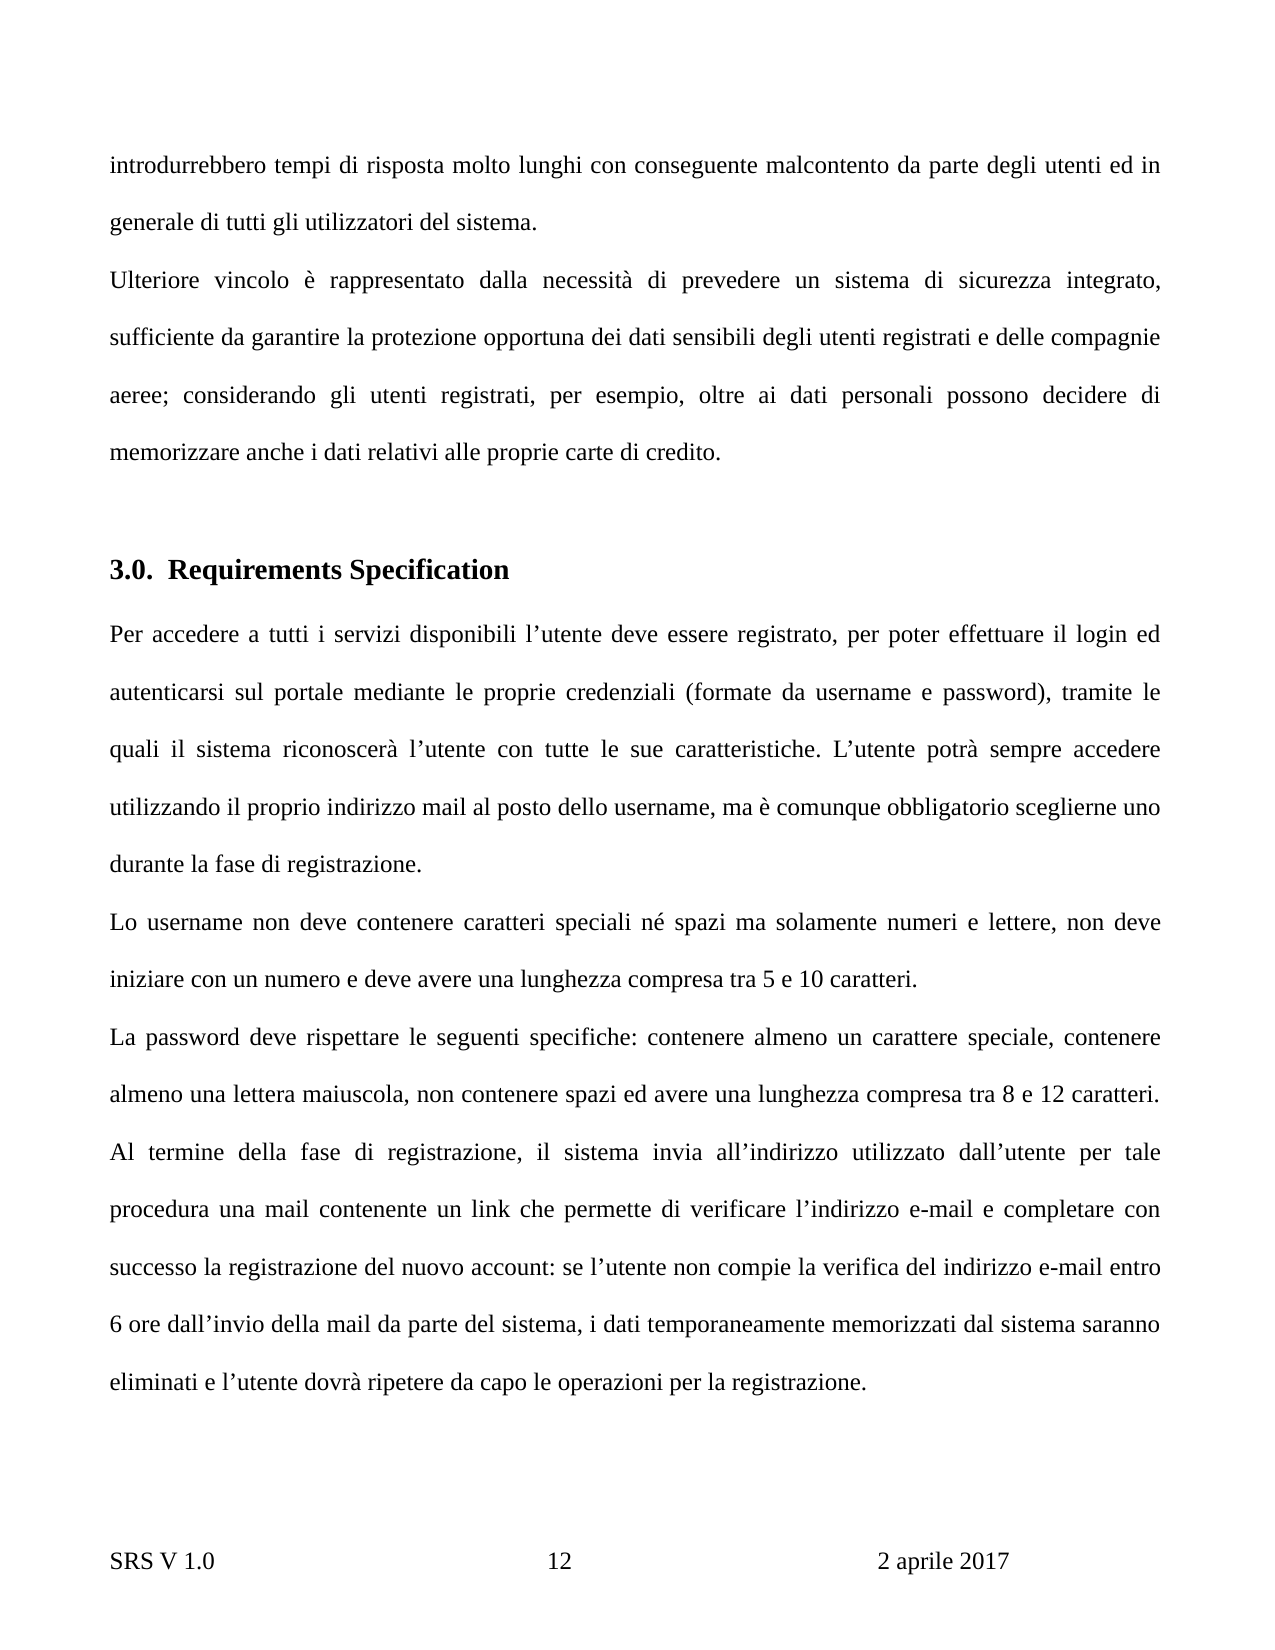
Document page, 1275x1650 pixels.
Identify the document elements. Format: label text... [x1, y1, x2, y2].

text Per accedere a tutti i servizi disponibili l’utente deve essere registrato, per poter effettuare il login ed autenticarsi sul portale mediante le proprie credenziali (formate da username e password), tramite le quali il sistema riconoscerà l’utente con tutte le sue caratteristiche. L’utente potrà sempre accedere utilizzando il proprio indirizzo mail al posto dello username, ma è comunque obbligatorio sceglierne uno durante la fase di registrazione. [109, 619, 1162, 878]
text Ulteriore vincolo è rappresentato dalla necessità di prevedere un sistema di sicurezza integrato, sufficiente da garantire la protezione opportuna dei dati sensibili degli utenti registrati e delle compagnie aeree; considerando gli utenti registrati, per esempio, oltre ai dati personali possono decidere di memorizzare anche i dati relativi alle proprie carte di credito. [109, 265, 1162, 466]
subtitle 3.0. Requirements Specification [109, 552, 1162, 586]
text La password deve rispettare le seguenti specifiche: contenere almeno un carattere speciale, contenere almeno una lettera maiuscola, non contenere spazi ed avere una lunghezza compresa tra 8 e 12 caratteri. Al termine della fase di registrazione, il sistema invia all’indirizzo utilizzato dall’utente per tale procedura una mail contenente un link che permette di verificare l’indirizzo e-mail e completare con successo la registrazione del nuovo account: se l’utente non compie la verifica del indirizzo e-mail entro 6 ore dall’invio della mail da parte del sistema, i dati temporaneamente memorizzati dal sistema saranno eliminati e l’utente dovrà ripetere da capo le operazioni per la registrazione. [109, 1022, 1162, 1396]
text Lo username non deve contenere caratteri speciali né spazi ma solamente numeri e lettere, non deve iniziare con un numero e deve avere una lunghezza compresa tra 5 e 10 caratteri. [109, 907, 1162, 993]
text introdurrebbero tempi di risposta molto lunghi con conseguente malcontento da parte degli utenti ed in generale di tutti gli utilizzatori del sistema. [109, 150, 1162, 236]
